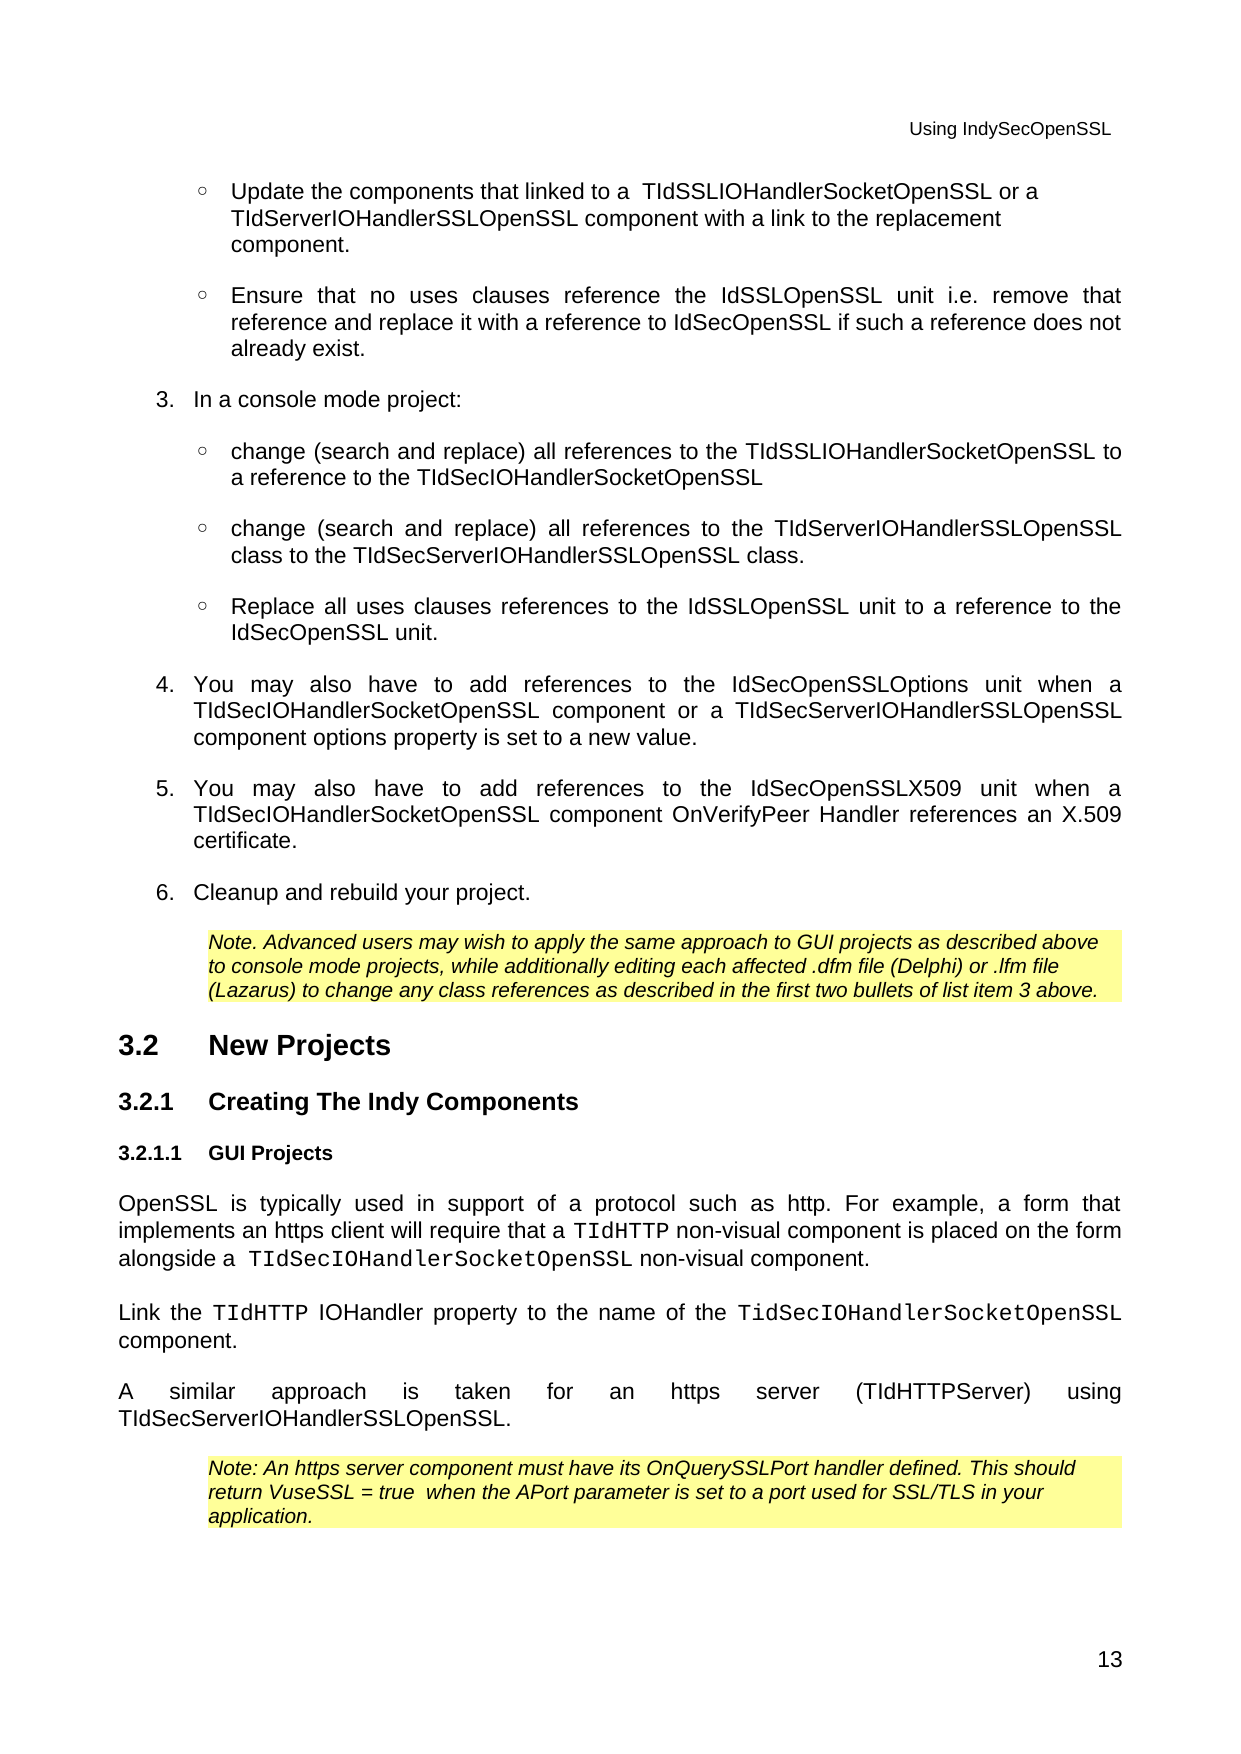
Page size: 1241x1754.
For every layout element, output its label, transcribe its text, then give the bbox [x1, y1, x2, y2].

list Replace all uses clauses references to the IdSSLOpenSSL unit to a reference to the IdSecOpenSSL unit. [193, 593, 1122, 646]
text Note: An https server component must have its OnQuerySSLPort handler defined. This should return VuseSSL = true when the APort parameter is set to a port used for SSL/TLS in your application. [208, 1456, 1122, 1528]
text OpenSSL is typically used in support of a protocol such as http. For example, a form that implements an https client will require that a TIdHTTP non-visual component is placed on the form alongside a TIdSecIOHandlerSocketOpenSSL non-visual component. [118, 1190, 1122, 1273]
list You may also have to add references to the IdSecOpenSSLOptions unit when a TIdSecIOHandlerSocketOpenSSL component or a TIdSecServerIOHandlerSSLOpenSSL component options property is set to a new value. [156, 671, 1122, 750]
list You may also have to add references to the IdSecOpenSSLX509 unit when a TIdSecIOHandlerSocketOpenSSL component OnVerifyPeer Handler references an X.509 certificate. [156, 775, 1122, 854]
list change (search and replace) all references to the TIdServerIOHandlerSSLOpenSSL class to the TIdSecServerIOHandlerSSLOpenSSL class. [193, 515, 1122, 568]
text A similar approach is taken for an https server (TIdHTTPServer) using TIdSecServerIOHandlerSSLOpenSSL. [118, 1378, 1122, 1431]
list Ensure that no uses clauses reference the IdSSLOpenSSL unit i.e. remove that reference and replace it with a reference to IdSecOpenSSL if such a reference does not already exist. [193, 282, 1122, 361]
list Cleanup and rebuild your project. [156, 879, 1122, 905]
list Update the components that linked to a TIdSSLIOHandlerSocketOpenSSL or a TIdServerIOHandlerSSLOpenSSL component with a link to the replacement component. [193, 178, 1122, 257]
subtitle New Projects [118, 1028, 1122, 1061]
list In a console mode project: [156, 386, 1122, 413]
text Link the TIdHTTP IOHandler property to the name of the TidSecIOHandlerSocketOpenSSL component. [118, 1298, 1122, 1353]
text Note. Advanced users may wish to apply the same approach to GUI projects as described above to console mode projects, while additionally editing each affected .dfm file (Delphi) or .lfm file (Lazarus) to change any class references as described in the first two bullets of list item 3 above. [208, 930, 1122, 1002]
subtitle GUI Projects [118, 1141, 1122, 1165]
subtitle Creating The Indy Components [118, 1087, 1122, 1115]
list change (search and replace) all references to the TIdSSLIOHandlerSocketOpenSSL to a reference to the TIdSecIOHandlerSocketOpenSSL [193, 438, 1122, 490]
